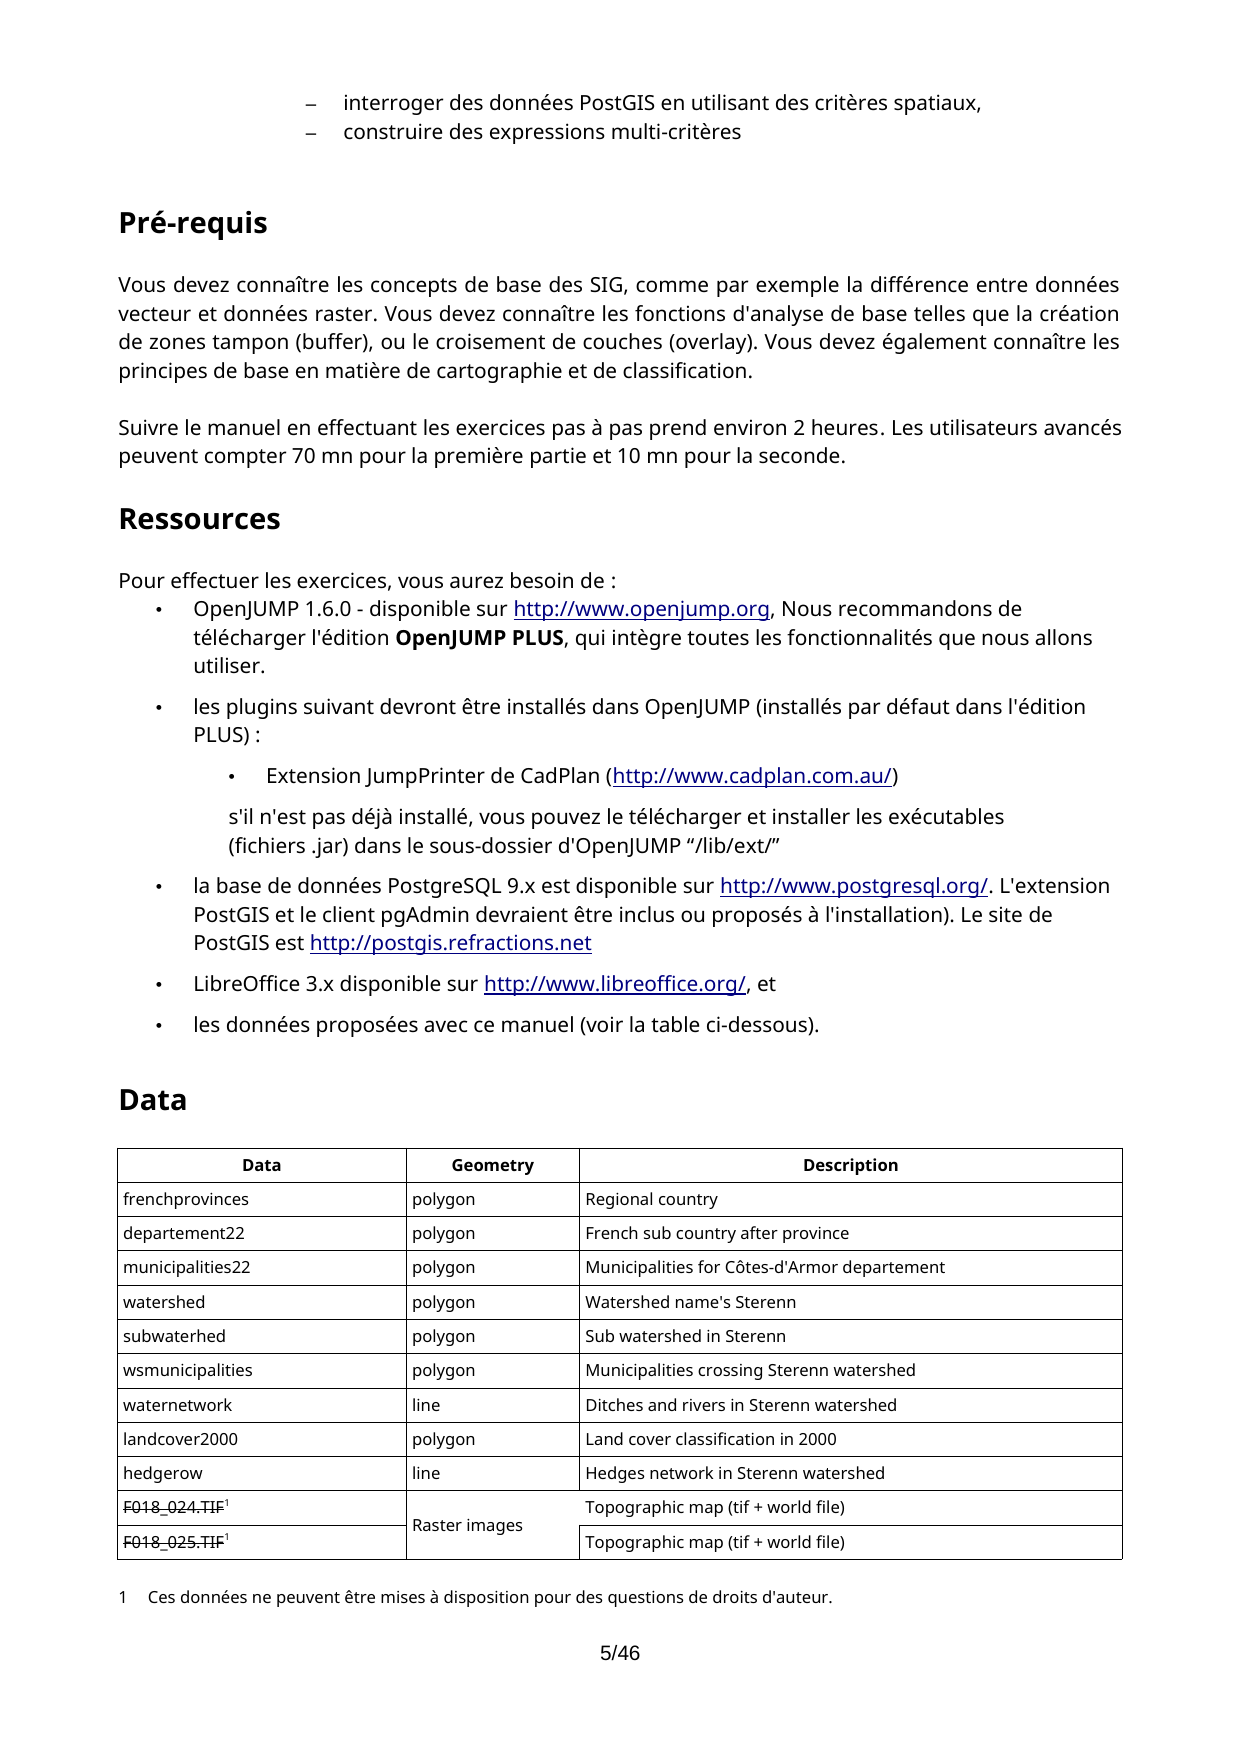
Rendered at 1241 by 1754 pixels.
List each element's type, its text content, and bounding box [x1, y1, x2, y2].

text Ressources [118, 498, 1122, 538]
table_header Topographic map (tif + world file) [580, 1491, 1122, 1524]
table_cell watershed [118, 1286, 406, 1319]
table_cell polygon [407, 1286, 579, 1319]
table_header Data [118, 1149, 406, 1182]
table_cell Ditches and rivers in Sterenn watershed [580, 1389, 1122, 1422]
table_cell polygon [407, 1423, 579, 1456]
table_cell Land cover classification in 2000 [580, 1423, 1122, 1456]
table_cell waternetwork [118, 1389, 406, 1422]
text Pré-requis [118, 202, 1122, 242]
table_cell polygon [407, 1217, 579, 1250]
table_cell Sub watershed in Sterenn [580, 1320, 1122, 1353]
table_header Description [580, 1149, 1122, 1182]
table_cell polygon [407, 1251, 579, 1284]
list les plugins suivant devront être installés dans OpenJUMP (installés par défaut dans l'édition PLUS) : [156, 692, 1122, 749]
table_cell frenchprovinces [118, 1183, 406, 1216]
table_cell hedgerow [118, 1457, 406, 1490]
table_cell Topographic map (tif + world file) [580, 1526, 1122, 1559]
list construire des expressions multi-critères [306, 117, 1122, 145]
table_cell Municipalities crossing Sterenn watershed [580, 1354, 1122, 1387]
table_cell subwaterhed [118, 1320, 406, 1353]
table_cell landcover2000 [118, 1423, 406, 1456]
text Data [118, 1079, 1122, 1119]
table_cell departement22 [118, 1217, 406, 1250]
list interroger des données PostGIS en utilisant des critères spatiaux, [306, 88, 1122, 117]
list Extension JumpPrinter de CadPlan (http://www.cadplan.com.au/) [228, 761, 1122, 790]
table_cell Hedges network in Sterenn watershed [580, 1457, 1122, 1490]
table_cell polygon [407, 1183, 579, 1216]
list la base de données PostgreSQL 9.x est disponible sur http://www.postgresql.org/. L'extension PostGIS et le client pgAdmin devraient être inclus ou proposés à l'installation). Le site de PostGIS est http://postgis.refractions.net [156, 872, 1122, 957]
table_cell wsmunicipalities [118, 1354, 406, 1387]
table_cell line [407, 1389, 579, 1422]
list LibreOffice 3.x disponible sur http://www.libreoffice.org/, et [156, 969, 1122, 998]
table_cell Raster images [407, 1491, 579, 1559]
table_cell polygon [407, 1354, 579, 1387]
table_cell French sub country after province [580, 1217, 1122, 1250]
table_cell Watershed name's Sterenn [580, 1286, 1122, 1319]
table_cell F018_025.TIF1 [118, 1526, 406, 1559]
text Pour effectuer les exercices, vous aurez besoin de : [118, 566, 1122, 594]
table_cell Municipalities for Côtes-d'Armor departement [580, 1251, 1122, 1284]
table_cell polygon [407, 1320, 579, 1353]
list s'il n'est pas déjà installé, vous pouvez le télécharger et installer les exécutables (fichiers .jar) dans le sous-dossier d'OpenJUMP “/lib/ext/” [228, 802, 1122, 859]
table_header F018_024.TIF [118, 1491, 406, 1524]
table_cell municipalities22 [118, 1251, 406, 1284]
text Suivre le manuel en effectuant les exercices pas à pas prend environ 2 heures. Les utilisateurs avancés peuvent compter 70 mn pour la première partie et 10 mn pour la seconde. [118, 413, 1122, 469]
list OpenJUMP 1.6.0 - disponible sur http://www.openjump.org, Nous recommandons de télécharger l'édition OpenJUMP PLUS, qui intègre toutes les fonctionnalités que nous allons utiliser. [156, 594, 1122, 680]
table_cell line [407, 1457, 579, 1490]
table_cell Regional country [580, 1183, 1122, 1216]
table_header Geometry [407, 1149, 579, 1182]
text Vous devez connaître les concepts de base des SIG, comme par exemple la différence entre données vecteur et données raster. Vous devez connaître les fonctions d'analyse de base telles que la création de zones tampon (buffer), ou le croisement de couches (overlay). Vous devez également connaître les principes de base en matière de cartographie et de classification. [118, 270, 1122, 384]
list les données proposées avec ce manuel (voir la table ci-dessous). [156, 1010, 1122, 1038]
